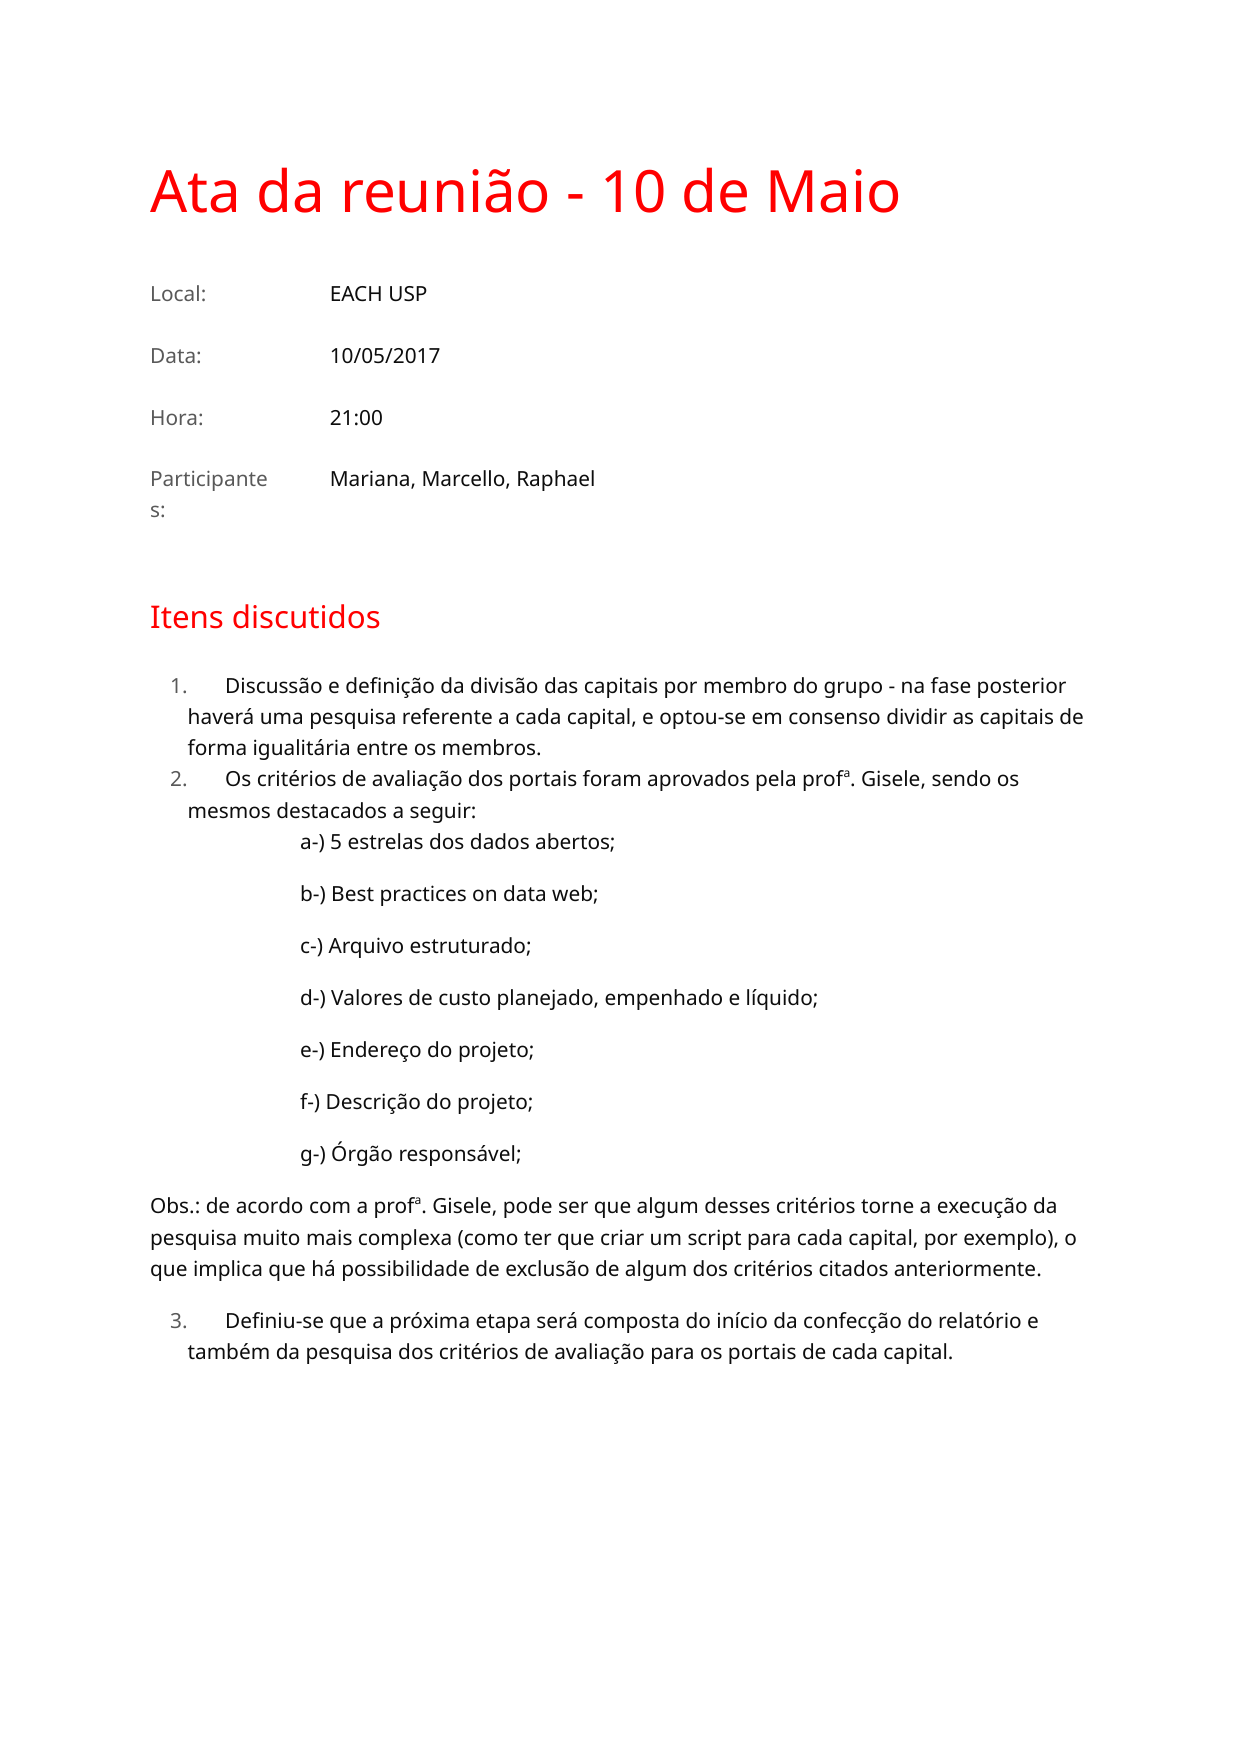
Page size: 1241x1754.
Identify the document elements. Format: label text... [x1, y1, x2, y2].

table_cell Data: [139, 341, 318, 403]
table_cell Hora: [139, 403, 318, 464]
table_cell 10/05/2017 [318, 341, 1189, 403]
text b-) Best practices on data web; [300, 879, 1090, 908]
list Discussão e definição da divisão das capitais por membro do grupo - na fase posterior haverá uma pesquisa referente a cada capital, e optou-se em consenso dividir as capitais de forma igualitária entre os membros. [187, 671, 1090, 762]
text e-) Endereço do projeto; [300, 1035, 1090, 1064]
text c-) Arquivo estruturado; [300, 931, 1090, 960]
table_cell 21:00 [318, 403, 1189, 464]
text f-) Descrição do projeto; [300, 1087, 1090, 1116]
table_header EACH USP [318, 279, 1189, 341]
text d-) Valores de custo planejado, empenhado e líquido; [300, 983, 1090, 1012]
subtitle Itens discutidos [150, 595, 1090, 637]
table_cell Mariana, Marcello, Raphael [318, 464, 1189, 557]
list Definiu-se que a próxima etapa será composta do início da confecção do relatório e também da pesquisa dos critérios de avaliação para os portais de cada capital. [187, 1306, 1090, 1366]
text Obs.: de acordo com a profa. Gisele, pode ser que algum desses critérios torne a execução da pesquisa muito mais complexa (como ter que criar um script para cada capital, por exemplo), o que implica que há possibilidade de exclusão de algum dos critérios citados anteriormente. [150, 1192, 1090, 1283]
list Os critérios de avaliação dos portais foram aprovados pela profa. Gisele, sendo os mesmos destacados a seguir: [187, 764, 1090, 824]
table_header Local: [139, 279, 318, 341]
title Ata da reunião - 10 de Maio [150, 150, 1090, 229]
text a-) 5 estrelas dos dados abertos; [300, 827, 1090, 856]
table_cell Participantes: [139, 464, 318, 557]
text g-) Órgão responsável; [300, 1139, 1090, 1168]
